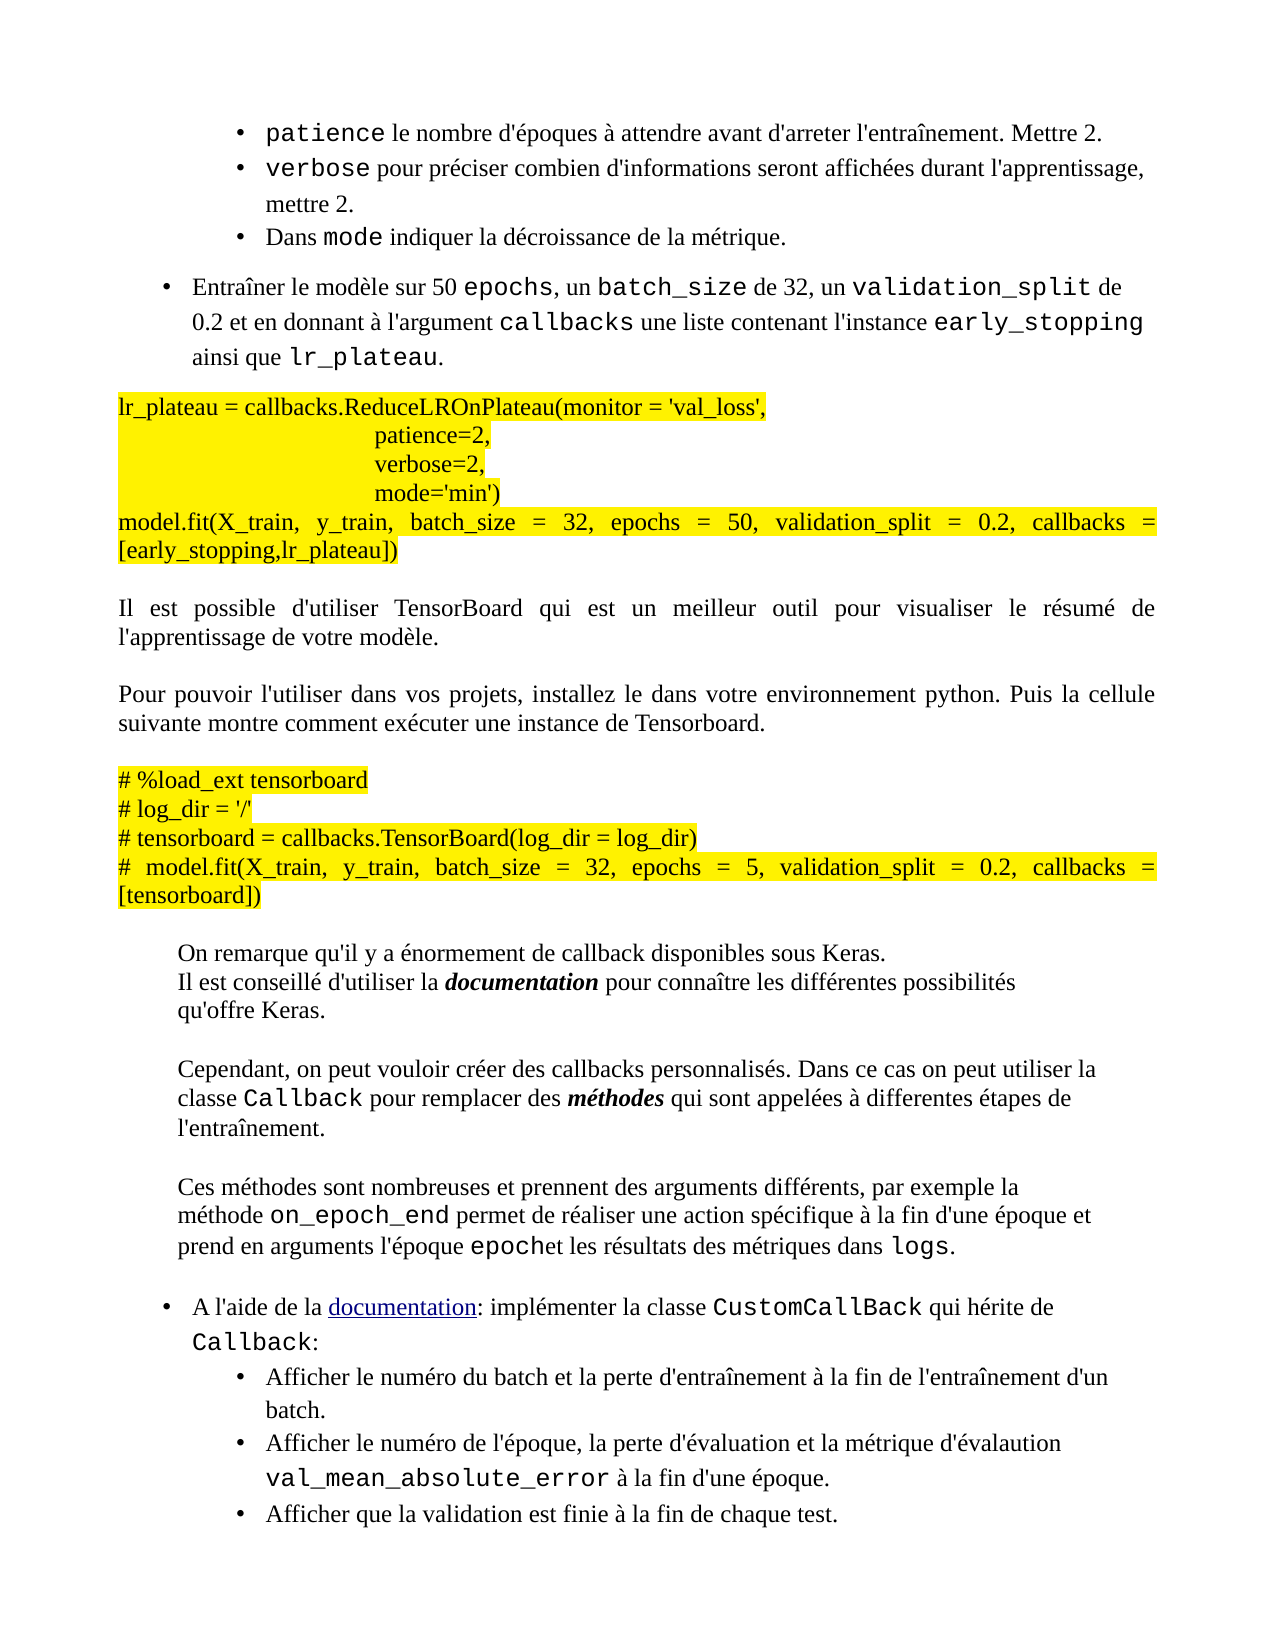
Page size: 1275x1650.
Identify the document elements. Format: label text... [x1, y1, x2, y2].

text On remarque qu'il y a énormement de callback disponibles sous Keras. [177, 938, 1098, 967]
text lr_plateau = callbacks.ReduceLROnPlateau(monitor = 'val_loss', [118, 392, 1157, 421]
list verbose pour préciser combien d'informations seront affichées durant l'apprentissage, mettre 2. [236, 153, 1157, 217]
text Cependant, on peut vouloir créer des callbacks personnalisés. Dans ce cas on peut utiliser la classe Callback pour remplacer des méthodes qui sont appelées à differentes étapes de l'entraînement. [177, 1054, 1098, 1142]
list patience le nombre d'époques à attendre avant d'arreter l'entraînement. Mettre 2. [236, 118, 1157, 149]
text Ces méthodes sont nombreuses et prennent des arguments différents, par exemple la méthode on_epoch_end permet de réaliser une action spécifique à la fin d'une époque et prend en arguments l'époque epochet les résultats des métriques dans logs. [177, 1172, 1098, 1262]
list A l'aide de la documentation: implémenter la classe CustomCallBack qui hérite de Callback: [162, 1292, 1157, 1357]
text patience=2, [118, 421, 1157, 449]
text # model.fit(X_train, y_train, batch_size = 32, epochs = 5, validation_split = 0.2, callbacks = [tensorboard]) [118, 852, 1157, 909]
list Afficher le numéro de l'époque, la perte d'évaluation et la métrique d'évalaution val_mean_absolute_error à la fin d'une époque. [236, 1428, 1157, 1494]
text Pour pouvoir l'utiliser dans vos projets, installez le dans votre environnement python. Puis la cellule suivante montre comment exécuter une instance de Tensorboard. [118, 679, 1157, 737]
text Il est possible d'utiliser TensorBoard qui est un meilleur outil pour visualiser le résumé de l'apprentissage de votre modèle. [118, 593, 1157, 651]
text model.fit(X_train, y_train, batch_size = 32, epochs = 50, validation_split = 0.2, callbacks = [early_stopping,lr_plateau]) [118, 507, 1157, 564]
text mode='min') [118, 478, 1157, 507]
text # %load_ext tensorboard [118, 766, 1157, 794]
list Afficher que la validation est finie à la fin de chaque test. [236, 1499, 1157, 1527]
text # tensorboard = callbacks.TensorBoard(log_dir = log_dir) [118, 823, 1157, 852]
text Il est conseillé d'utiliser la documentation pour connaître les différentes possibilités qu'offre Keras. [177, 967, 1098, 1024]
text verbose=2, [118, 449, 1157, 478]
text # log_dir = '/' [118, 794, 1157, 823]
list Dans mode indiquer la décroissance de la métrique. [236, 222, 1157, 252]
list Entraîner le modèle sur 50 epochs, un batch_size de 32, un validation_split de 0.2 et en donnant à l'argument callbacks une liste contenant l'instance early_stopping ainsi que lr_plateau. [162, 272, 1157, 373]
list Afficher le numéro du batch et la perte d'entraînement à la fin de l'entraînement d'un batch. [236, 1362, 1157, 1424]
